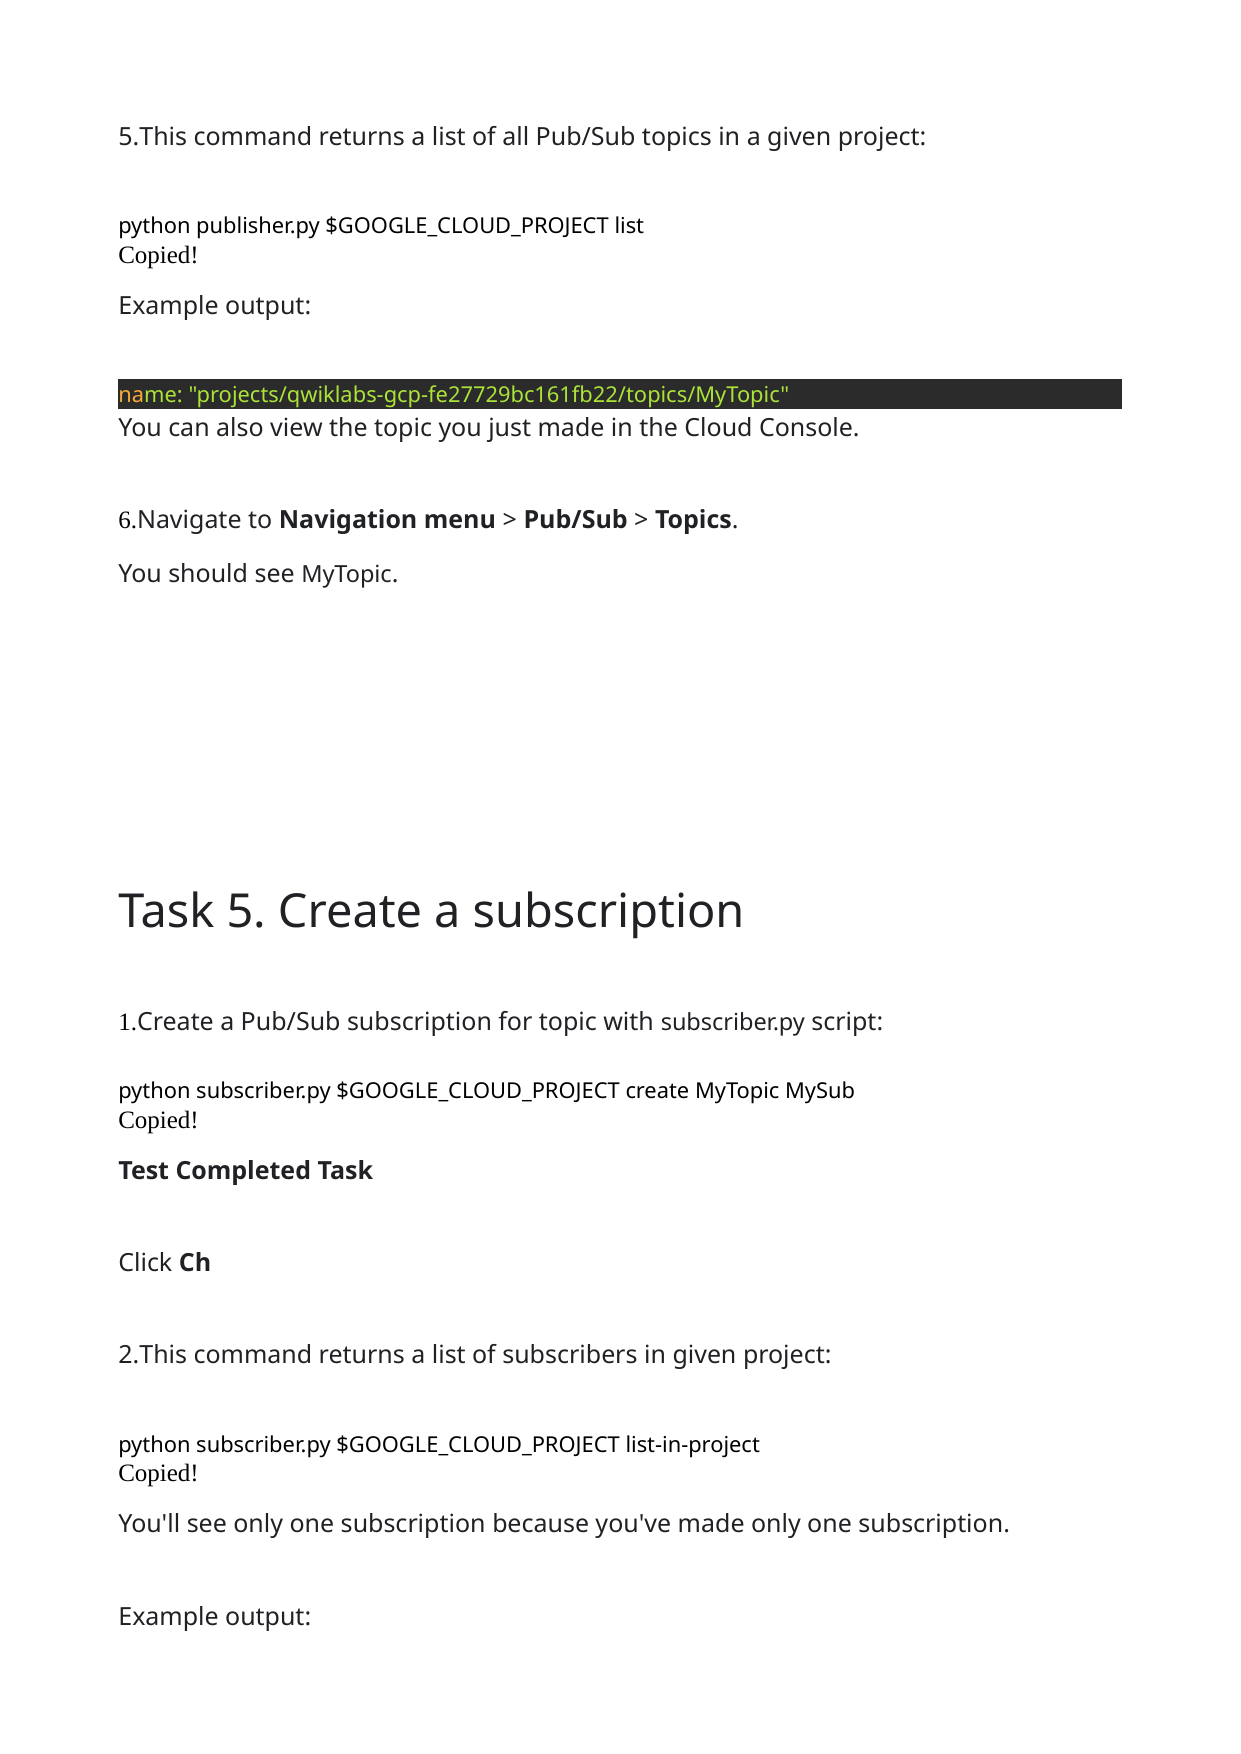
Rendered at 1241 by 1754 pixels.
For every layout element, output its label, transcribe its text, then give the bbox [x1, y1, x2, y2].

text Example output: [118, 1598, 1122, 1632]
text You should see MyTopic. [118, 556, 1122, 590]
text You can also view the topic you just made in the Cloud Console. [118, 409, 1122, 443]
text Copied! [118, 240, 1109, 269]
text You'll see only one subscription because you've made only one subscription. [118, 1506, 1122, 1540]
text Copied! [118, 1458, 1109, 1487]
text python publisher.py $GOOGLE_CLOUD_PROJECT list [118, 210, 1122, 240]
text name: "projects/qwiklabs-gcp-fe27729bc161fb22/topics/MyTopic" [118, 379, 1122, 409]
list This command returns a list of all Pub/Sub topics in a given project: [118, 118, 1122, 152]
list This command returns a list of subscribers in given project: [118, 1337, 1122, 1371]
text Test Completed Task [118, 1153, 1122, 1187]
text Copied! [118, 1105, 1109, 1134]
text python subscriber.py $GOOGLE_CLOUD_PROJECT create MyTopic MySub [118, 1075, 1122, 1105]
list Create a Pub/Sub subscription for topic with subscriber.py script: [118, 1004, 1122, 1038]
subtitle Task 5. Create a subscription [118, 877, 1122, 941]
text Click Ch [118, 1245, 1122, 1279]
list Navigate to Navigation menu > Pub/Sub > Topics. [118, 501, 1122, 535]
text python subscriber.py $GOOGLE_CLOUD_PROJECT list-in-project [118, 1429, 1122, 1458]
text Example output: [118, 287, 1122, 322]
